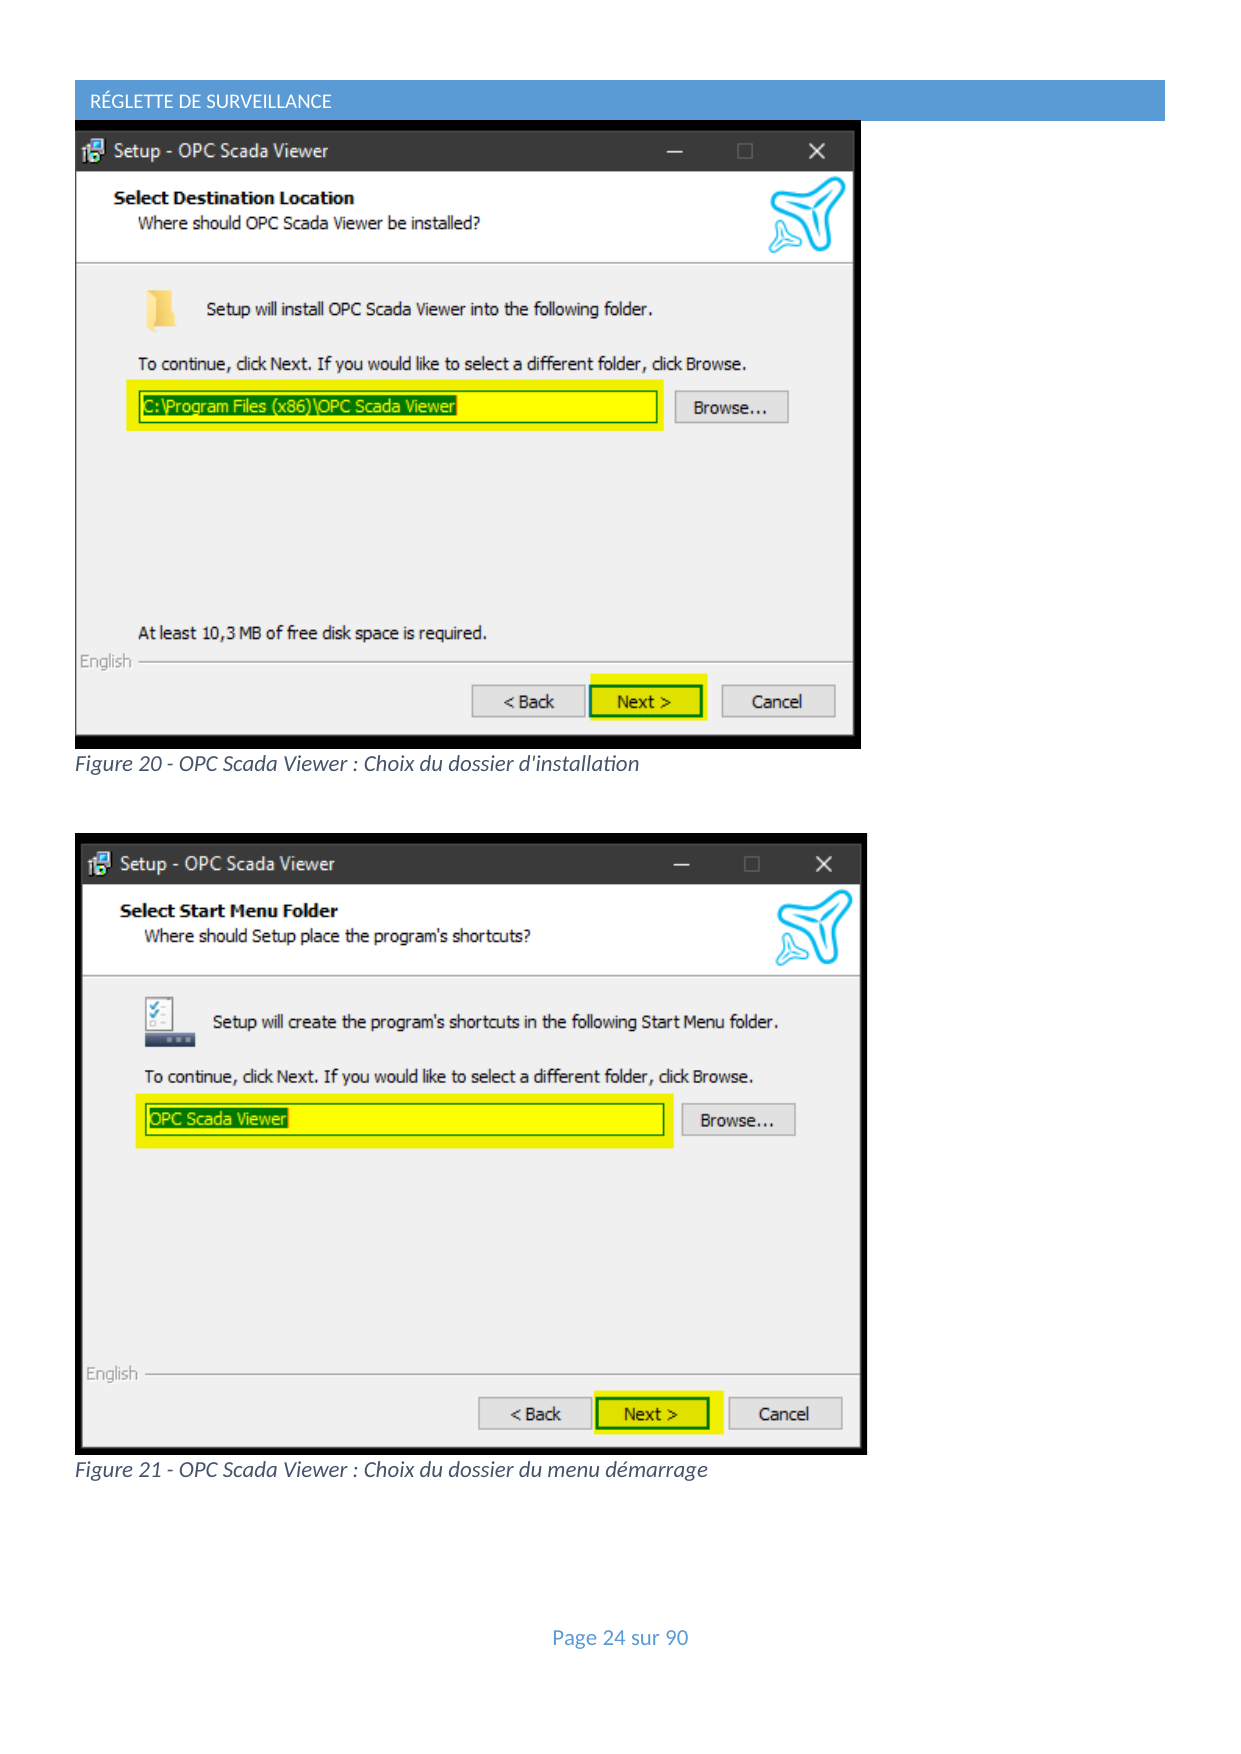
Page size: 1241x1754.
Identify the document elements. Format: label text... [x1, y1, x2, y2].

text Figure 20 - OPC Scada Viewer : Choix du dossier d'installation [75, 749, 1165, 777]
text Figure 21 - OPC Scada Viewer : Choix du dossier du menu démarrage [75, 1455, 1165, 1483]
